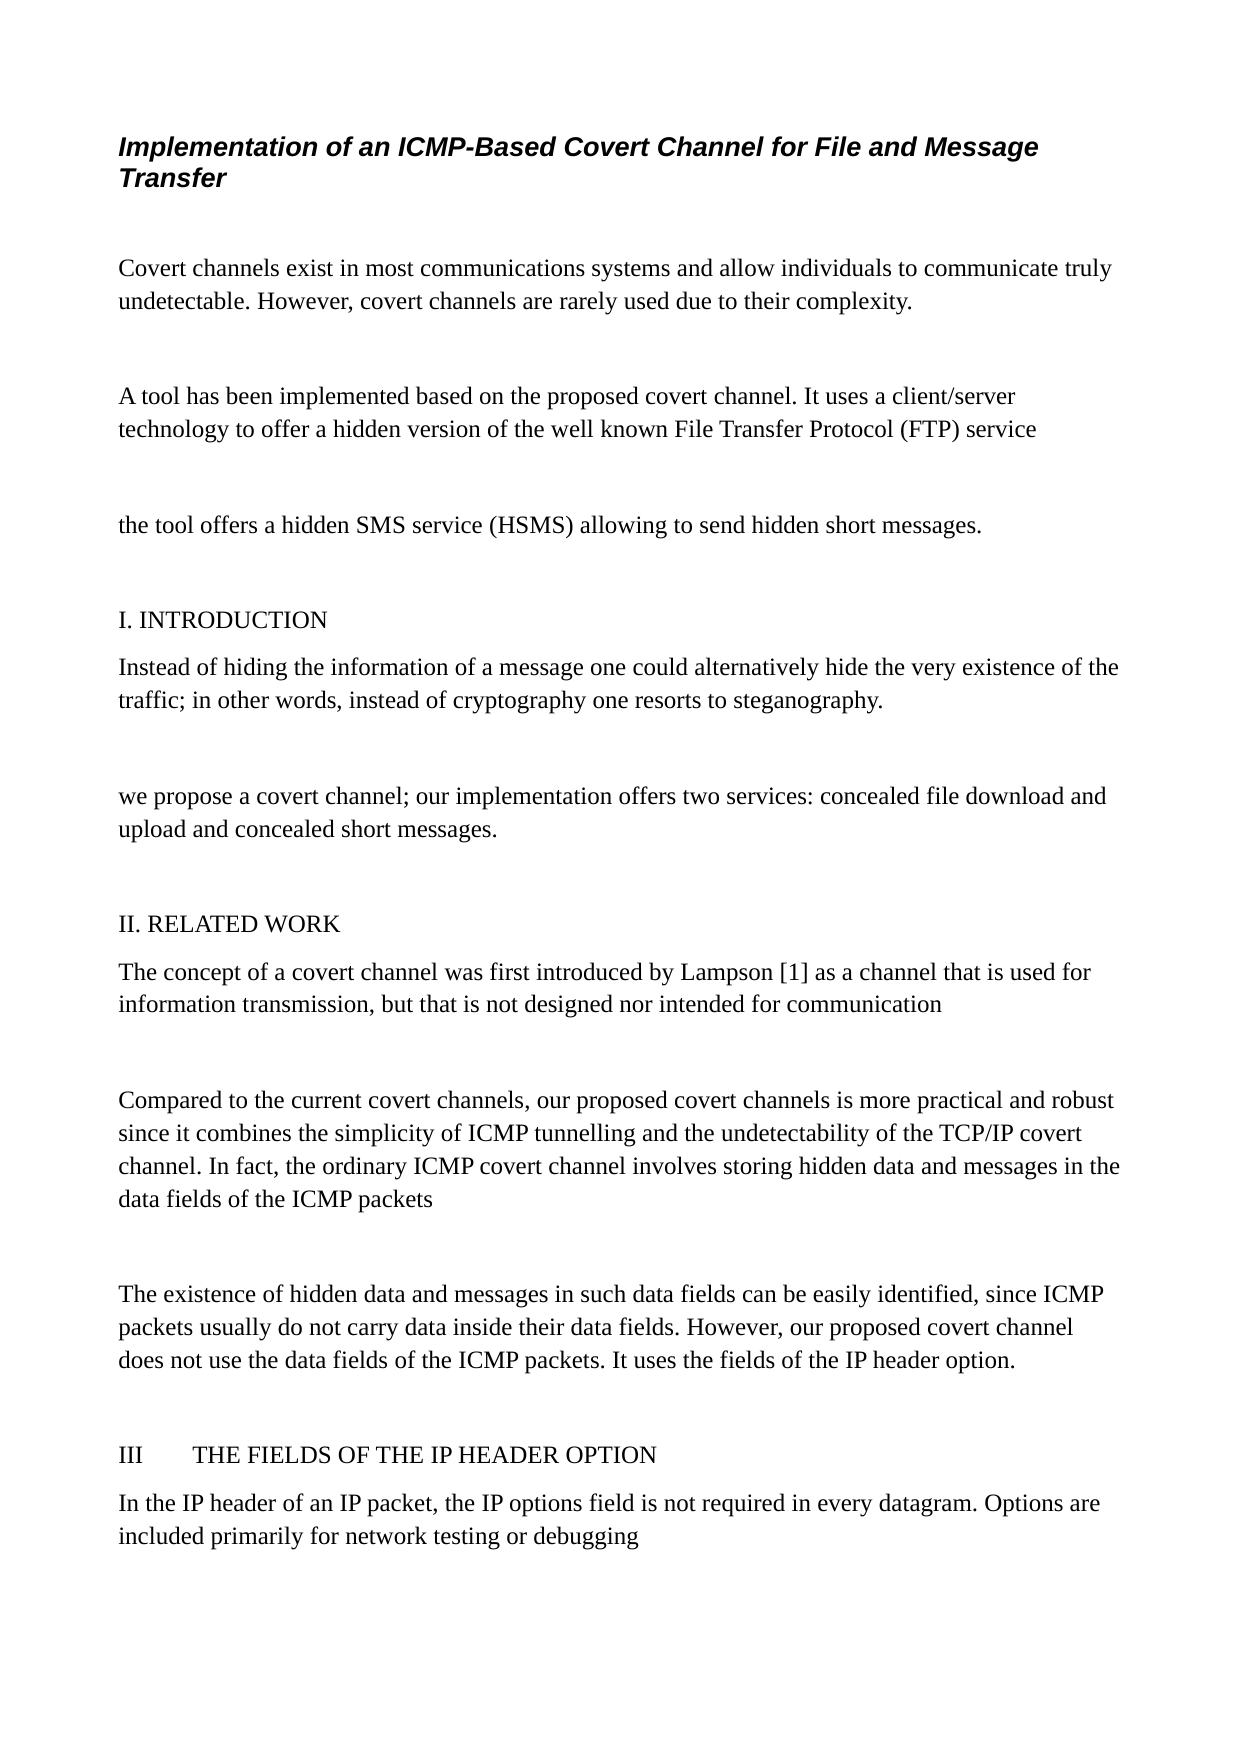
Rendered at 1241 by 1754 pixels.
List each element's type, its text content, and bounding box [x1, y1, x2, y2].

text Covert channels exist in most communications systems and allow individuals to communicate truly undetectable. However, covert channels are rarely used due to their complexity. [118, 253, 1122, 315]
text I. INTRODUCTION [118, 605, 1122, 634]
text II. RELATED WORK [118, 909, 1122, 938]
subtitle Implementation of an ICMP-Based Covert Channel for File and Message Transfer [118, 131, 1122, 193]
text the tool offers a hidden SMS service (HSMS) allowing to send hidden short messages. [118, 510, 1122, 538]
text In the IP header of an IP packet, the IP options field is not required in every datagram. Options are included primarily for network testing or debugging [118, 1488, 1122, 1550]
text A tool has been implemented based on the proposed covert channel. It uses a client/server technology to offer a hidden version of the well known File Transfer Protocol (FTP) service [118, 381, 1122, 443]
text we propose a covert channel; our implementation offers two services: concealed file download and upload and concealed short messages. [118, 781, 1122, 842]
text Compared to the current covert channels, our proposed covert channels is more practical and robust since it combines the simplicity of ICMP tunnelling and the undetectability of the TCP/IP covert channel. In fact, the ordinary ICMP covert channel involves storing hidden data and messages in the data fields of the ICMP packets [118, 1085, 1122, 1213]
text The concept of a covert channel was first introduced by Lampson [1] as a channel that is used for information transmission, but that is not designed nor intended for communication [118, 957, 1122, 1018]
text Instead of hiding the information of a message one could alternatively hide the very existence of the traffic; in other words, instead of cryptography one resorts to steganography. [118, 652, 1122, 714]
text The existence of hidden data and messages in such data fields can be easily identified, since ICMP packets usually do not carry data inside their data fields. However, our proposed covert channel does not use the data fields of the ICMP packets. It uses the fields of the IP header option. [118, 1279, 1122, 1374]
text III THE FIELDS OF THE IP HEADER OPTION [118, 1440, 1122, 1469]
